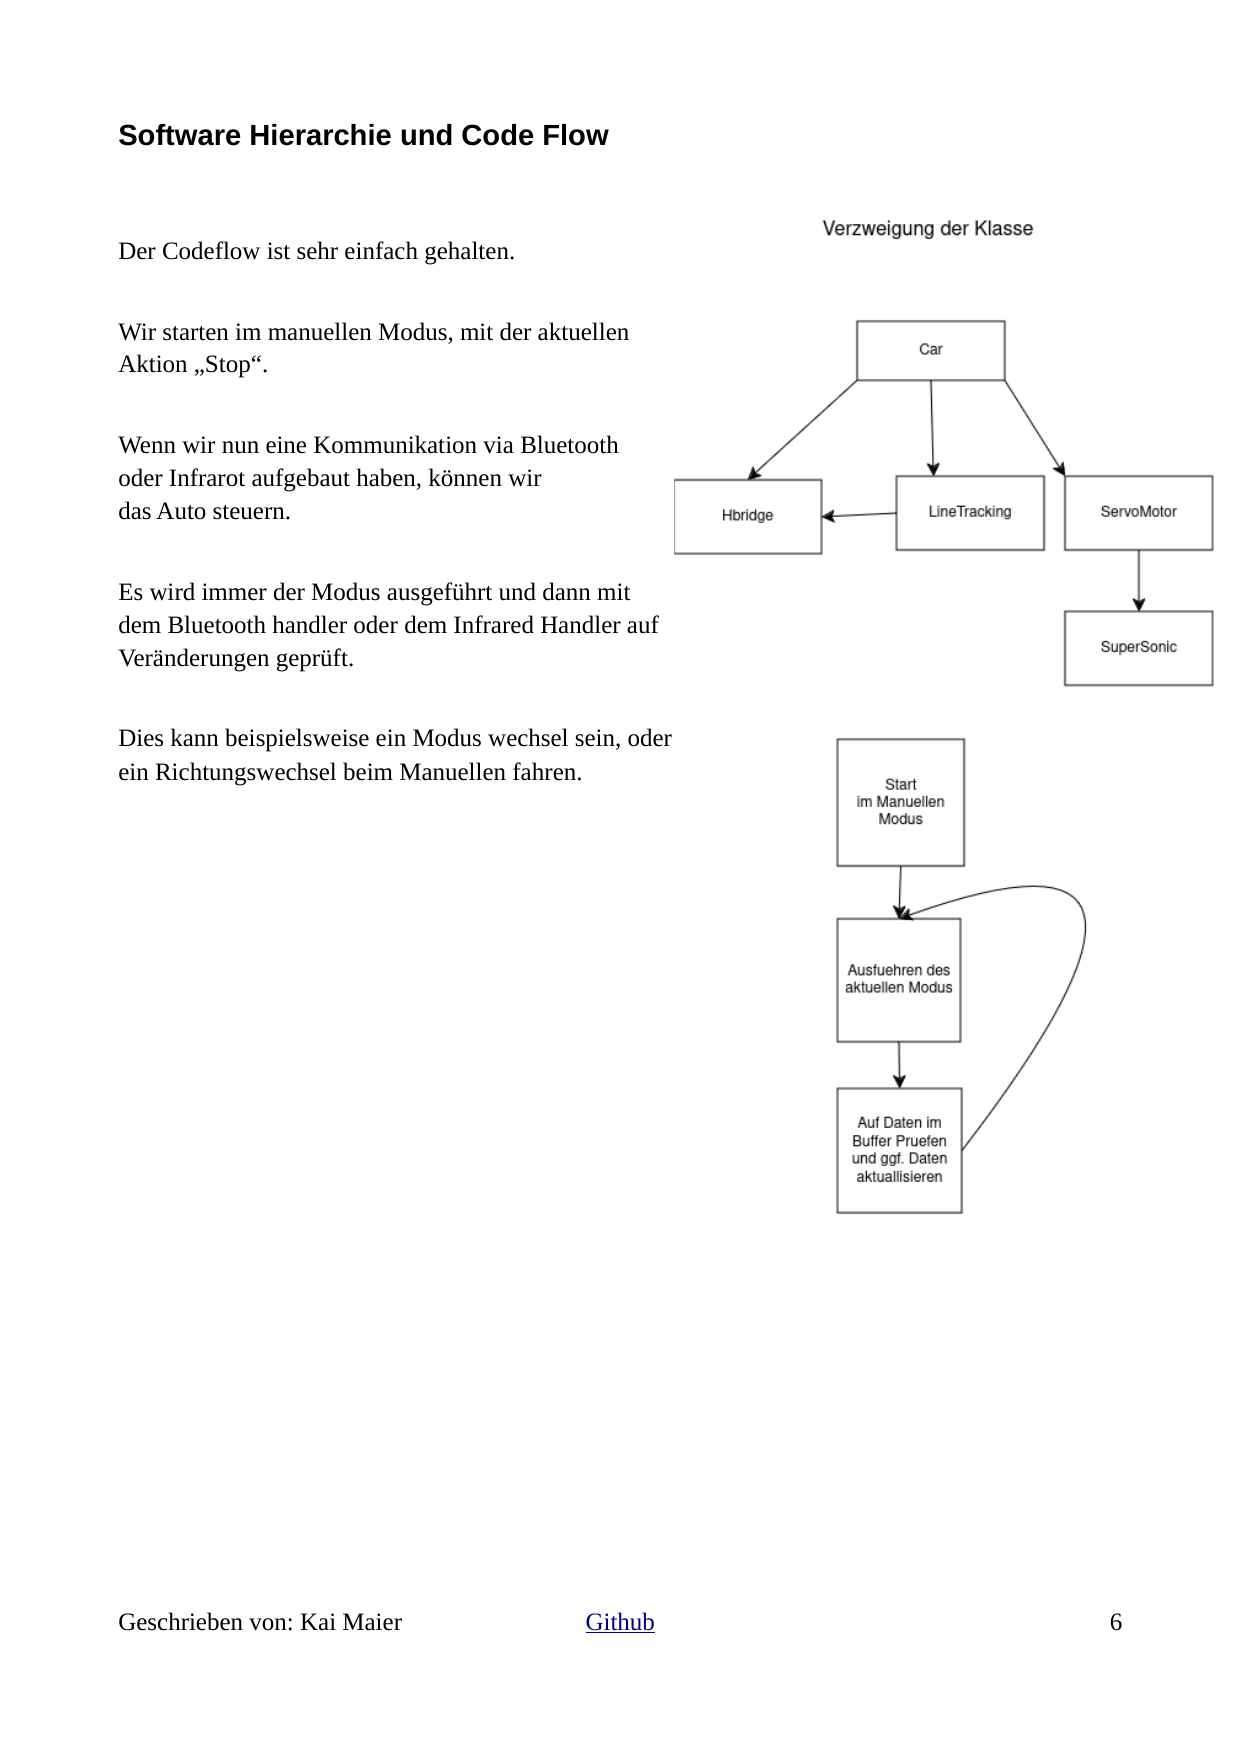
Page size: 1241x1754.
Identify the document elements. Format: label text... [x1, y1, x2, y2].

text Es wird immer der Modus ausgeführt und dann mit dem Bluetooth handler oder dem Infrared Handler auf Veränderungen geprüft. [118, 544, 674, 672]
text Wir starten im manuellen Modus, mit der aktuellen Aktion „Stop“. [118, 283, 674, 378]
text Wenn wir nun eine Kommunikation via Bluetooth oder Infrarot aufgebaut haben, können wir das Auto steuern. [118, 397, 674, 525]
text Der Codeflow ist sehr einfach gehalten. [118, 236, 674, 265]
picture [674, 180, 1214, 1214]
subtitle Software Hierarchie und Code Flow [118, 118, 1122, 152]
text Dies kann beispielsweise ein Modus wechsel sein, oder ein Richtungswechsel beim Manuellen fahren. [118, 691, 674, 785]
